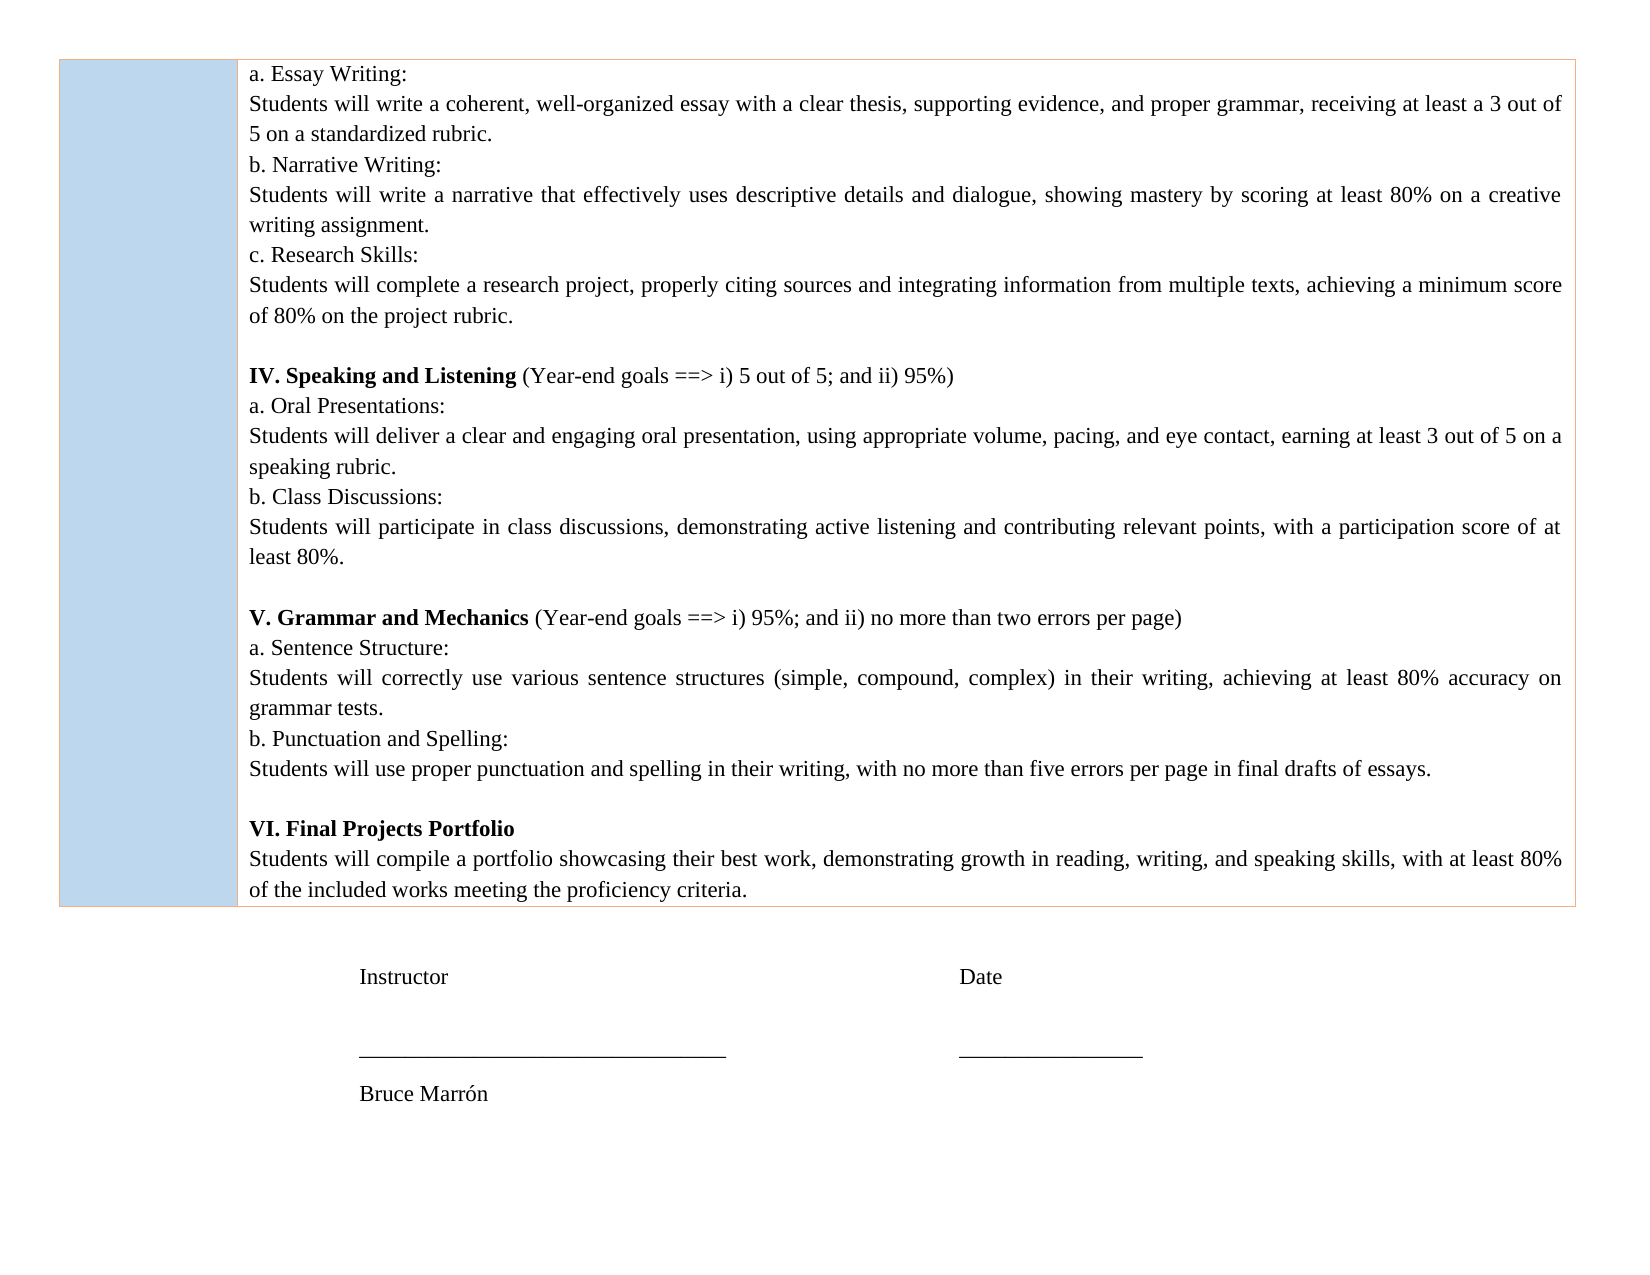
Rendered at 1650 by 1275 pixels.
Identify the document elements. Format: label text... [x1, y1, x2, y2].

table_cell [60, 60, 237, 906]
text Instructor Date [59, 963, 1591, 989]
table_cell a. Essay Writing: Students will write a coherent, well-organized essay with a clear thesis, supporting evidence, and proper grammar, receiving at least a 3 out of 5 on a standardized rubric. b. Narrative Writing: Students will write a narrative that effectively uses descriptive details and dialogue, showing mastery by scoring at least 80% on a creative writing assignment. c. Research Skills: Students will complete a research project, properly citing sources and integrating information from multiple texts, achieving a minimum score of 80% on the project rubric. IV. Speaking and Listening (Year-end goals ==> i) 5 out of 5; and ii) 95%) a. Oral Presentations: Students will deliver a clear and engaging oral presentation, using appropriate volume, pacing, and eye contact, earning at least 3 out of 5 on a speaking rubric. b. Class Discussions: Students will participate in class discussions, demonstrating active listening and contributing relevant points, with a participation score of at least 80%. V. Grammar and Mechanics (Year-end goals ==> i) 95%; and ii) no more than two errors per page) a. Sentence Structure: Students will correctly use various sentence structures (simple, compound, complex) in their writing, achieving at least 80% accuracy on grammar tests. b. Punctuation and Spelling: Students will use proper punctuation and spelling in their writing, with no more than five errors per page in final drafts of essays. VI. Final Projects Portfolio Students will compile a portfolio showcasing their best work, demonstrating growth in reading, writing, and speaking skills, with at least 80% of the included works meeting the proficiency criteria. [238, 60, 1575, 906]
text Bruce Marrón [59, 1079, 1591, 1106]
text ________________________________ ________________ [59, 1034, 1591, 1061]
